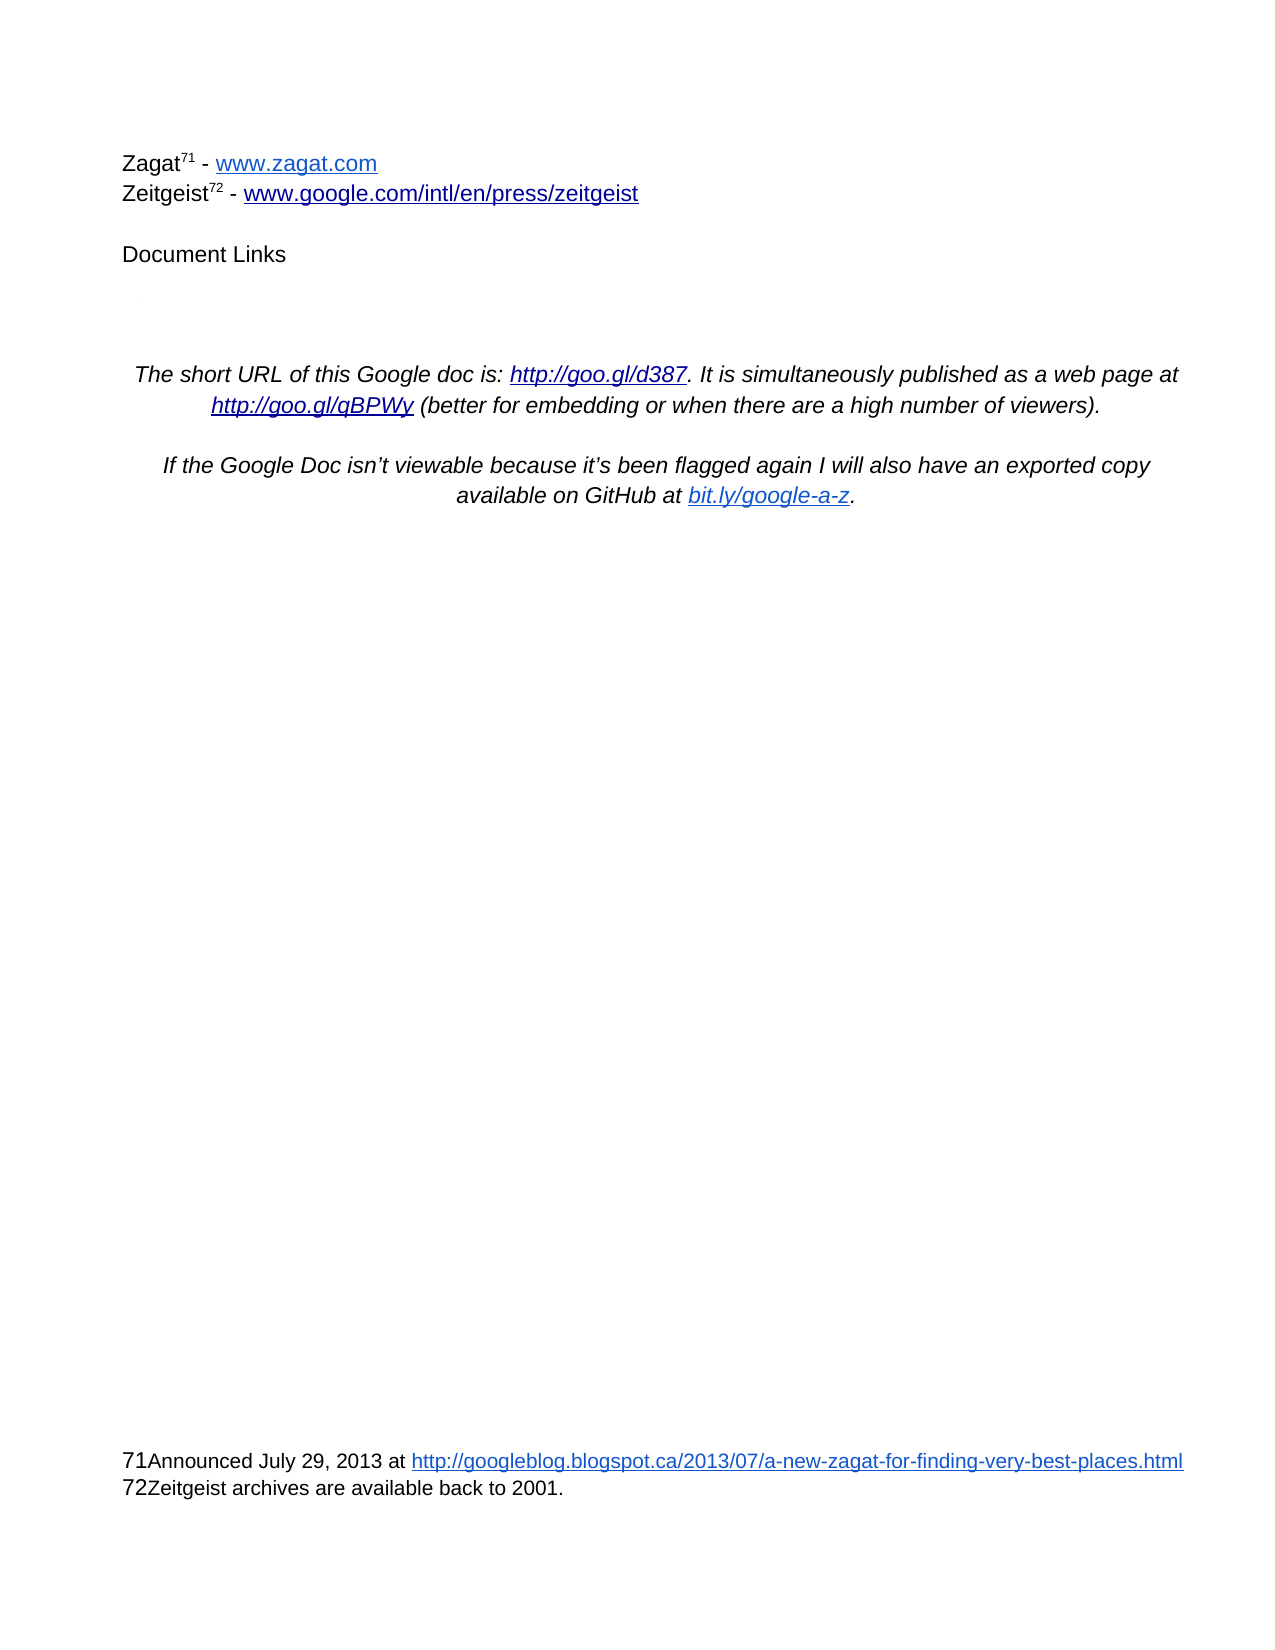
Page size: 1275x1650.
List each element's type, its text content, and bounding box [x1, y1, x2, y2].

text Zeitgeist archives are available back to 2001. [122, 1474, 1191, 1500]
text Zagat - www.zagat.com [122, 150, 1191, 176]
text Announced July 29, 2013 at http://googleblog.blogspot.ca/2013/07/a-new-zagat-for-finding-very-best-places.html [122, 1447, 1191, 1474]
text Document Links [122, 241, 1191, 267]
text If the Google Doc isn’t viewable because it’s been flagged again I will also have an exported copy available on GitHub at bit.ly/google-a-z. [122, 452, 1191, 509]
text The short URL of this Google doc is: http://goo.gl/d387. It is simultaneously published as a web page at http://goo.gl/qBPWy (better for embedding or when there are a high number of viewers). [122, 361, 1191, 418]
text Zeitgeist - www.google.com/intl/en/press/zeitgeist [122, 180, 1191, 207]
